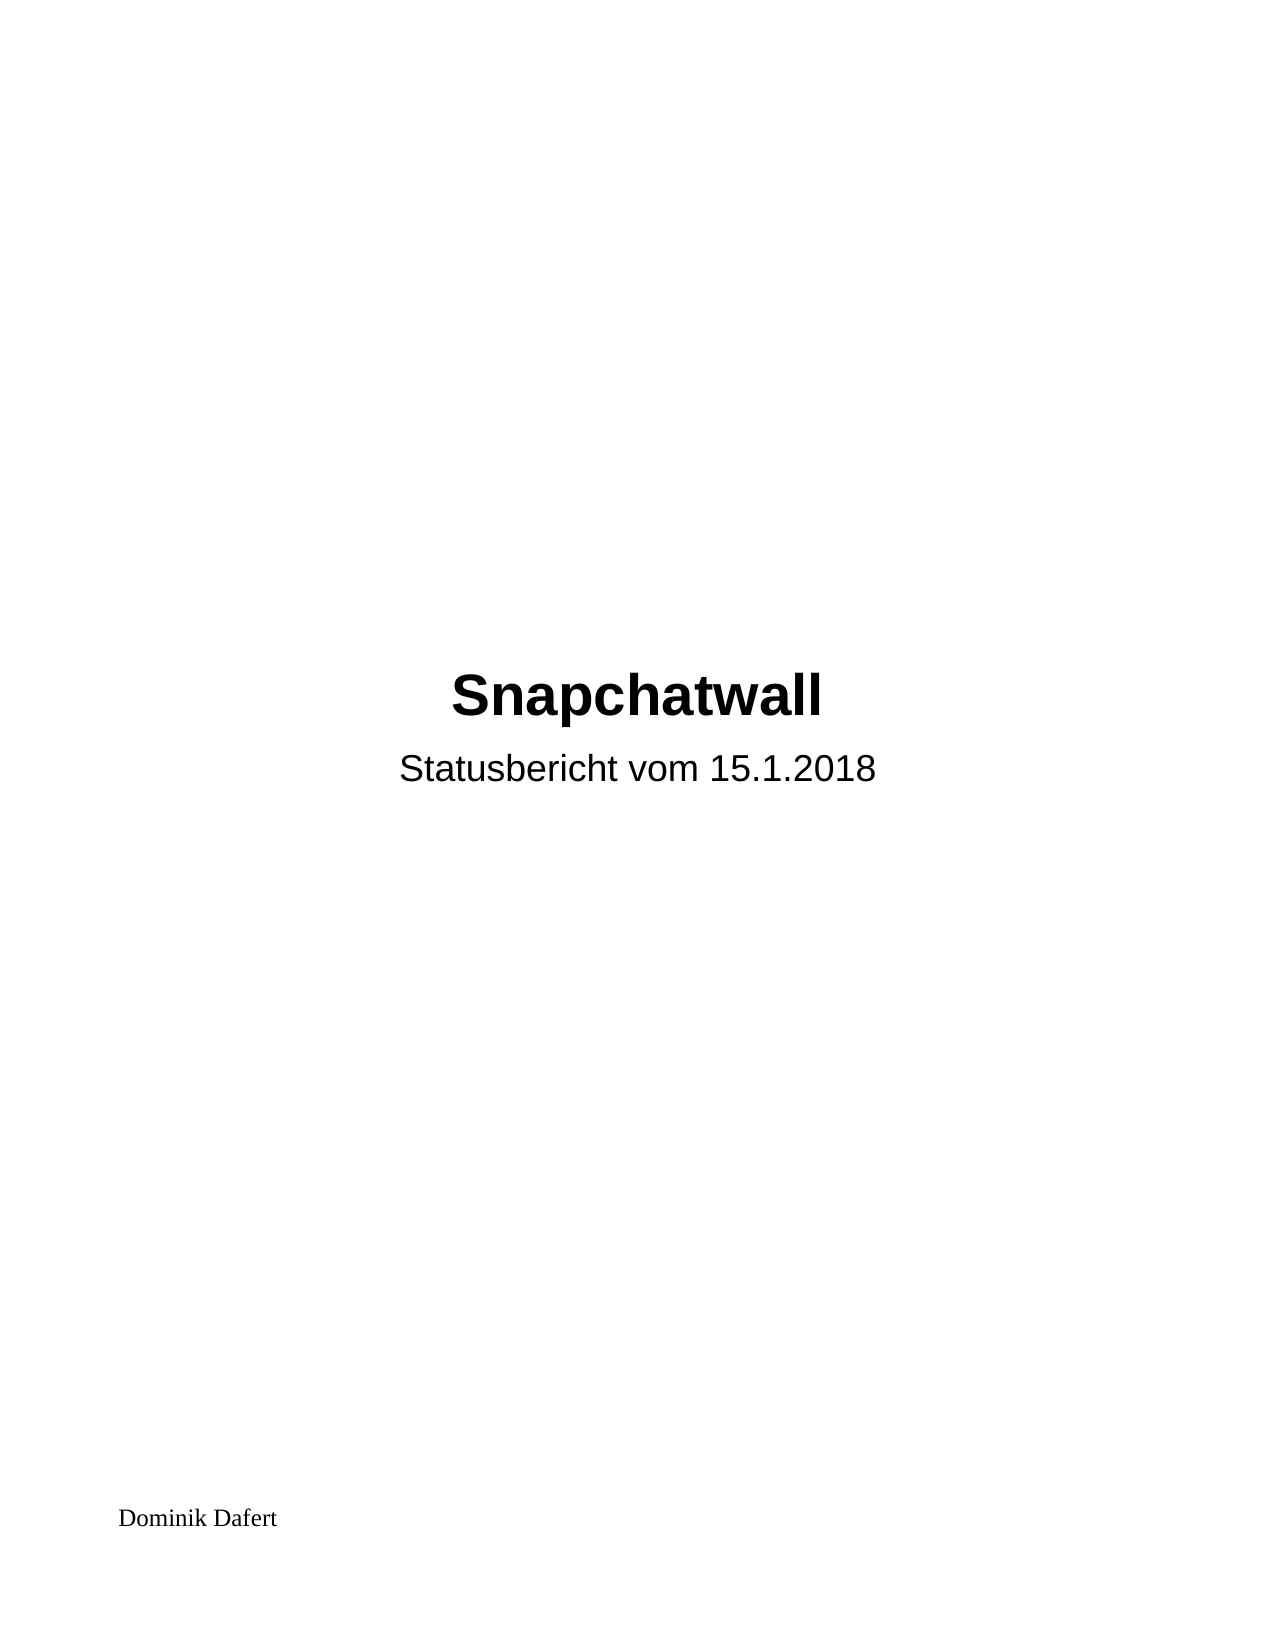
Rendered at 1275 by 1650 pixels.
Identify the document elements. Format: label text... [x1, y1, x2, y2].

title Snapchatwall [118, 661, 1157, 728]
subtitle Statusbericht vom 15.1.2018 [118, 746, 1157, 789]
